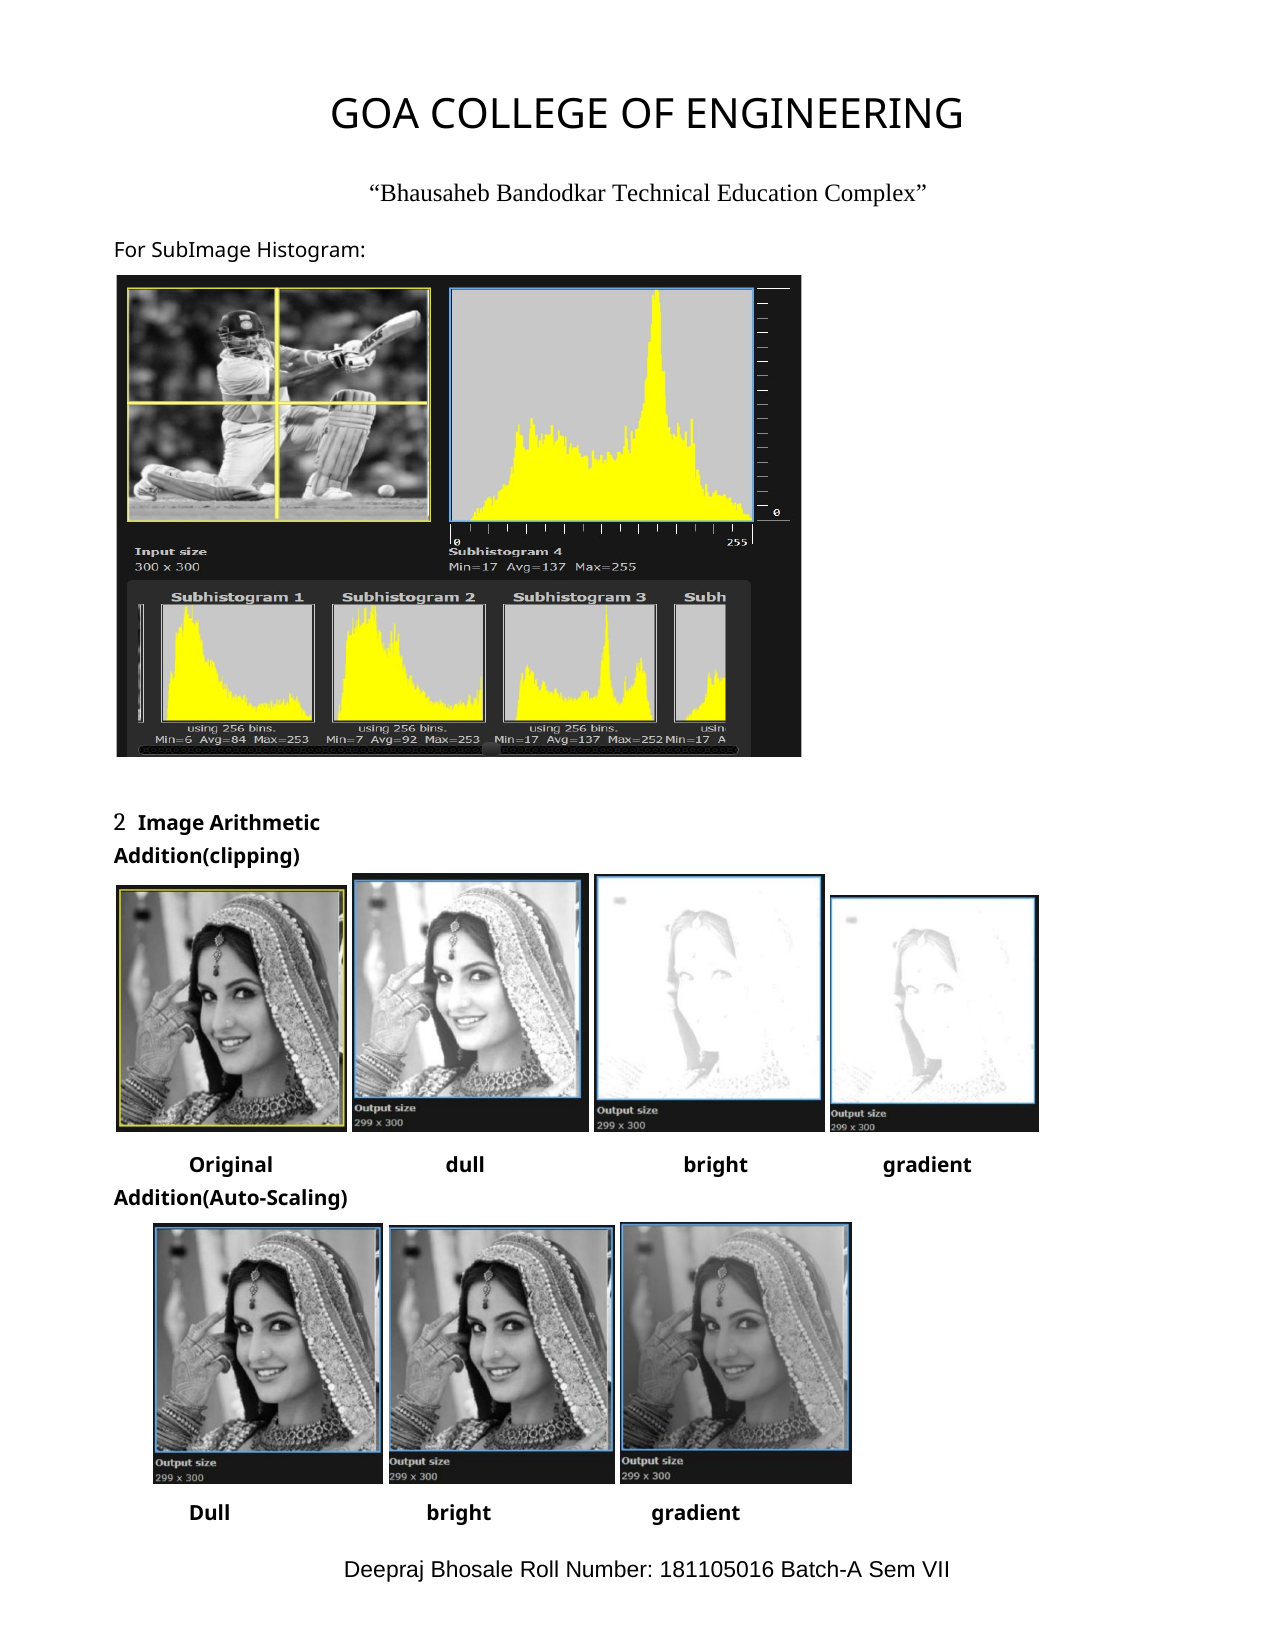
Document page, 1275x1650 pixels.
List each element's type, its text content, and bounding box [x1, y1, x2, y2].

picture [352, 873, 589, 1132]
picture [116, 885, 347, 1132]
picture [830, 895, 1039, 1132]
picture [116, 275, 802, 757]
text Original dull bright gradient Addition(Auto-Scaling) [113, 1150, 1098, 1211]
picture [594, 874, 825, 1132]
text Dull bright gradient [113, 1221, 867, 1526]
list Image Arithmetic Addition(clipping) [113, 808, 448, 869]
text For SubImage Histogram: [113, 235, 1191, 264]
